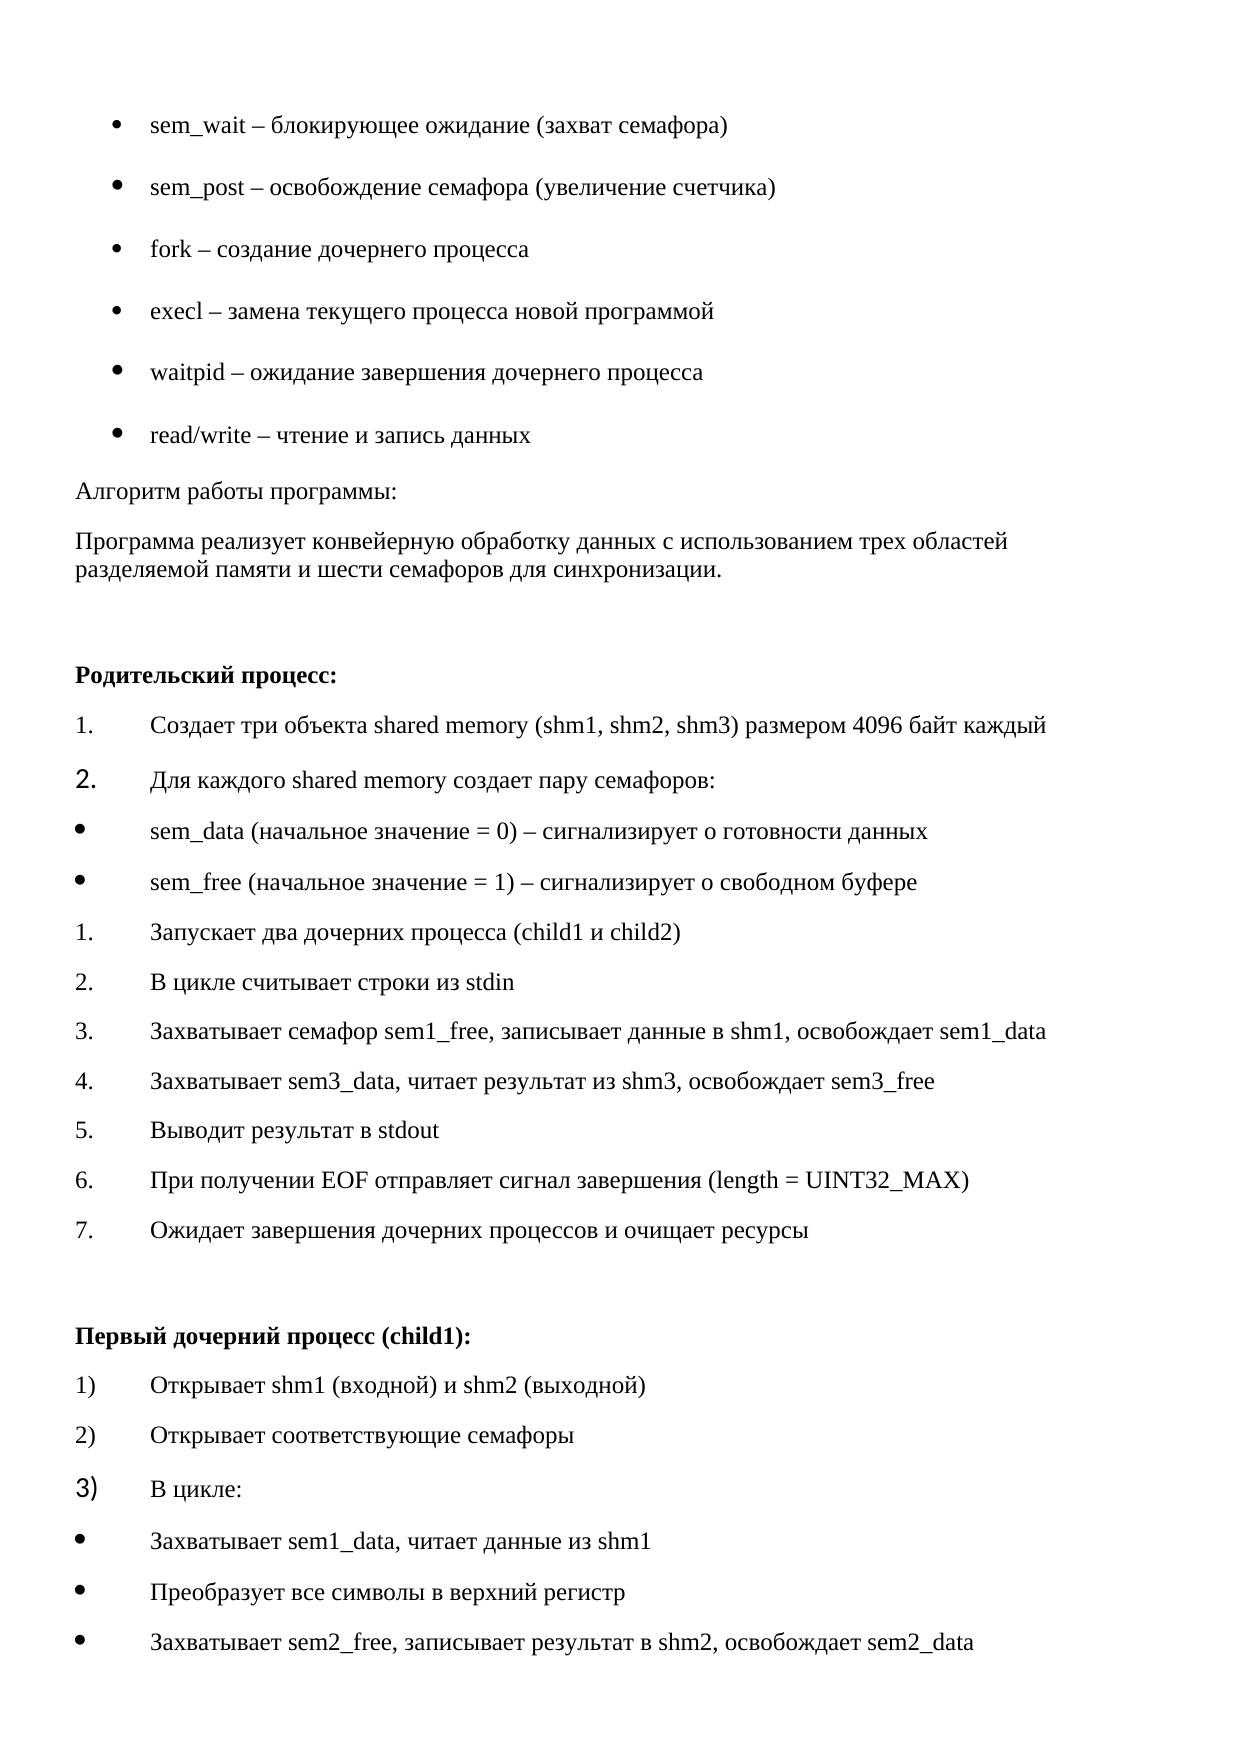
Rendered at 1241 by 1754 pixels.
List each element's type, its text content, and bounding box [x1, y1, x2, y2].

text Родительский процесс: [75, 661, 1147, 689]
list sem_post – освобождение семафора (увеличение счетчика) [112, 172, 1165, 202]
list waitpid – ожидание завершения дочернего процесса [112, 357, 1165, 387]
list Открывает соответствующие семафоры [75, 1420, 1147, 1449]
list Выводит результат в stdout [75, 1116, 1147, 1144]
list В цикле считывает строки из stdin [75, 967, 1147, 996]
text Алгоритм работы программы: [75, 476, 1147, 505]
list В цикле: [75, 1469, 1147, 1505]
list Запускает два дочерних процесса (child1 и child2) [75, 917, 1147, 946]
list Захватывает семафор sem1_free, записывает данные в shm1, освобождает sem1_data [75, 1016, 1147, 1045]
list execl – замена текущего процесса новой программой [112, 296, 1165, 325]
text Первый дочерний процесс (child1): [75, 1321, 1147, 1349]
list Ожидает завершения дочерних процессов и очищает ресурсы [75, 1215, 1147, 1243]
list fork – создание дочернего процесса [112, 234, 1165, 263]
list sem_free (начальное значение = 1) – сигнализирует о свободном буфере [75, 867, 1147, 896]
list Для каждого shared memory создает пару семафоров: [75, 760, 1147, 795]
list sem_data (начальное значение = 0) – сигнализирует о готовности данных [75, 816, 1147, 846]
text Программа реализует конвейерную обработку данных с использованием трех областей разделяемой памяти и шести семафоров для синхронизации. [75, 526, 1147, 583]
list Создает три объекта shared memory (shm1, shm2, shm3) размером 4096 байт каждый [75, 710, 1147, 739]
list read/write – чтение и запись данных [112, 420, 1165, 449]
list Захватывает sem1_data, читает данные из shm1 [75, 1526, 1147, 1556]
list Открывает shm1 (входной) и shm2 (выходной) [75, 1370, 1147, 1399]
list Захватывает sem3_data, читает результат из shm3, освобождает sem3_free [75, 1066, 1147, 1095]
list При получении EOF отправляет сигнал завершения (length = UINT32_MAX) [75, 1165, 1147, 1194]
list sem_wait – блокирующее ожидание (захват семафора) [112, 111, 1165, 139]
list Захватывает sem2_free, записывает результат в shm2, освобождает sem2_data [75, 1627, 1147, 1657]
list Преобразует все символы в верхний регистр [75, 1577, 1147, 1606]
